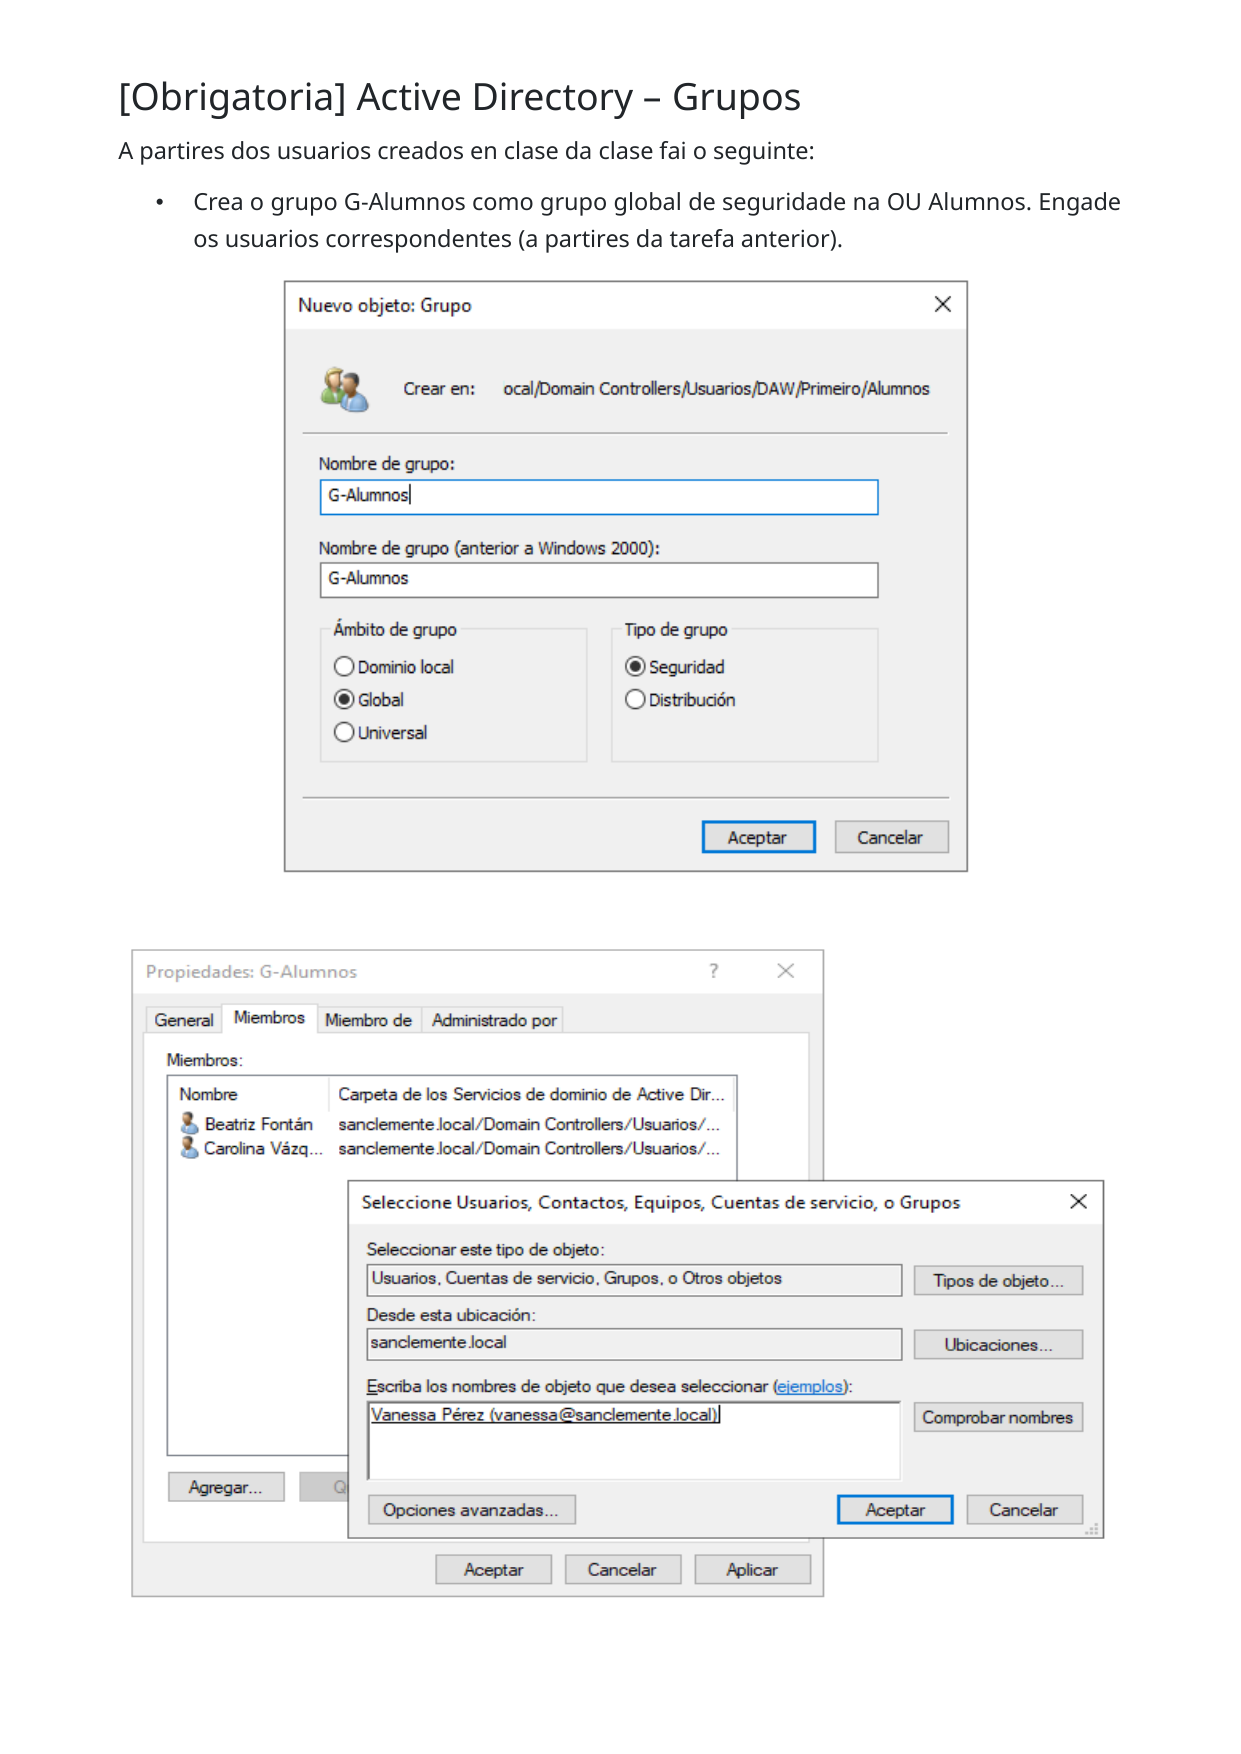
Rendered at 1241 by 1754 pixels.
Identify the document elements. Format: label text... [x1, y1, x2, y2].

picture [267, 273, 973, 877]
subtitle [Obrigatoria] Active Directory – Grupos [118, 71, 1122, 122]
list Crea o grupo G-Alumnos como grupo global de seguridade na OU Alumnos. Engade os usuarios correspondentes (a partires da tarefa anterior). [156, 185, 1122, 254]
picture [130, 941, 1135, 1613]
text A partires dos usuarios creados en clase da clase fai o seguinte: [118, 134, 1122, 166]
